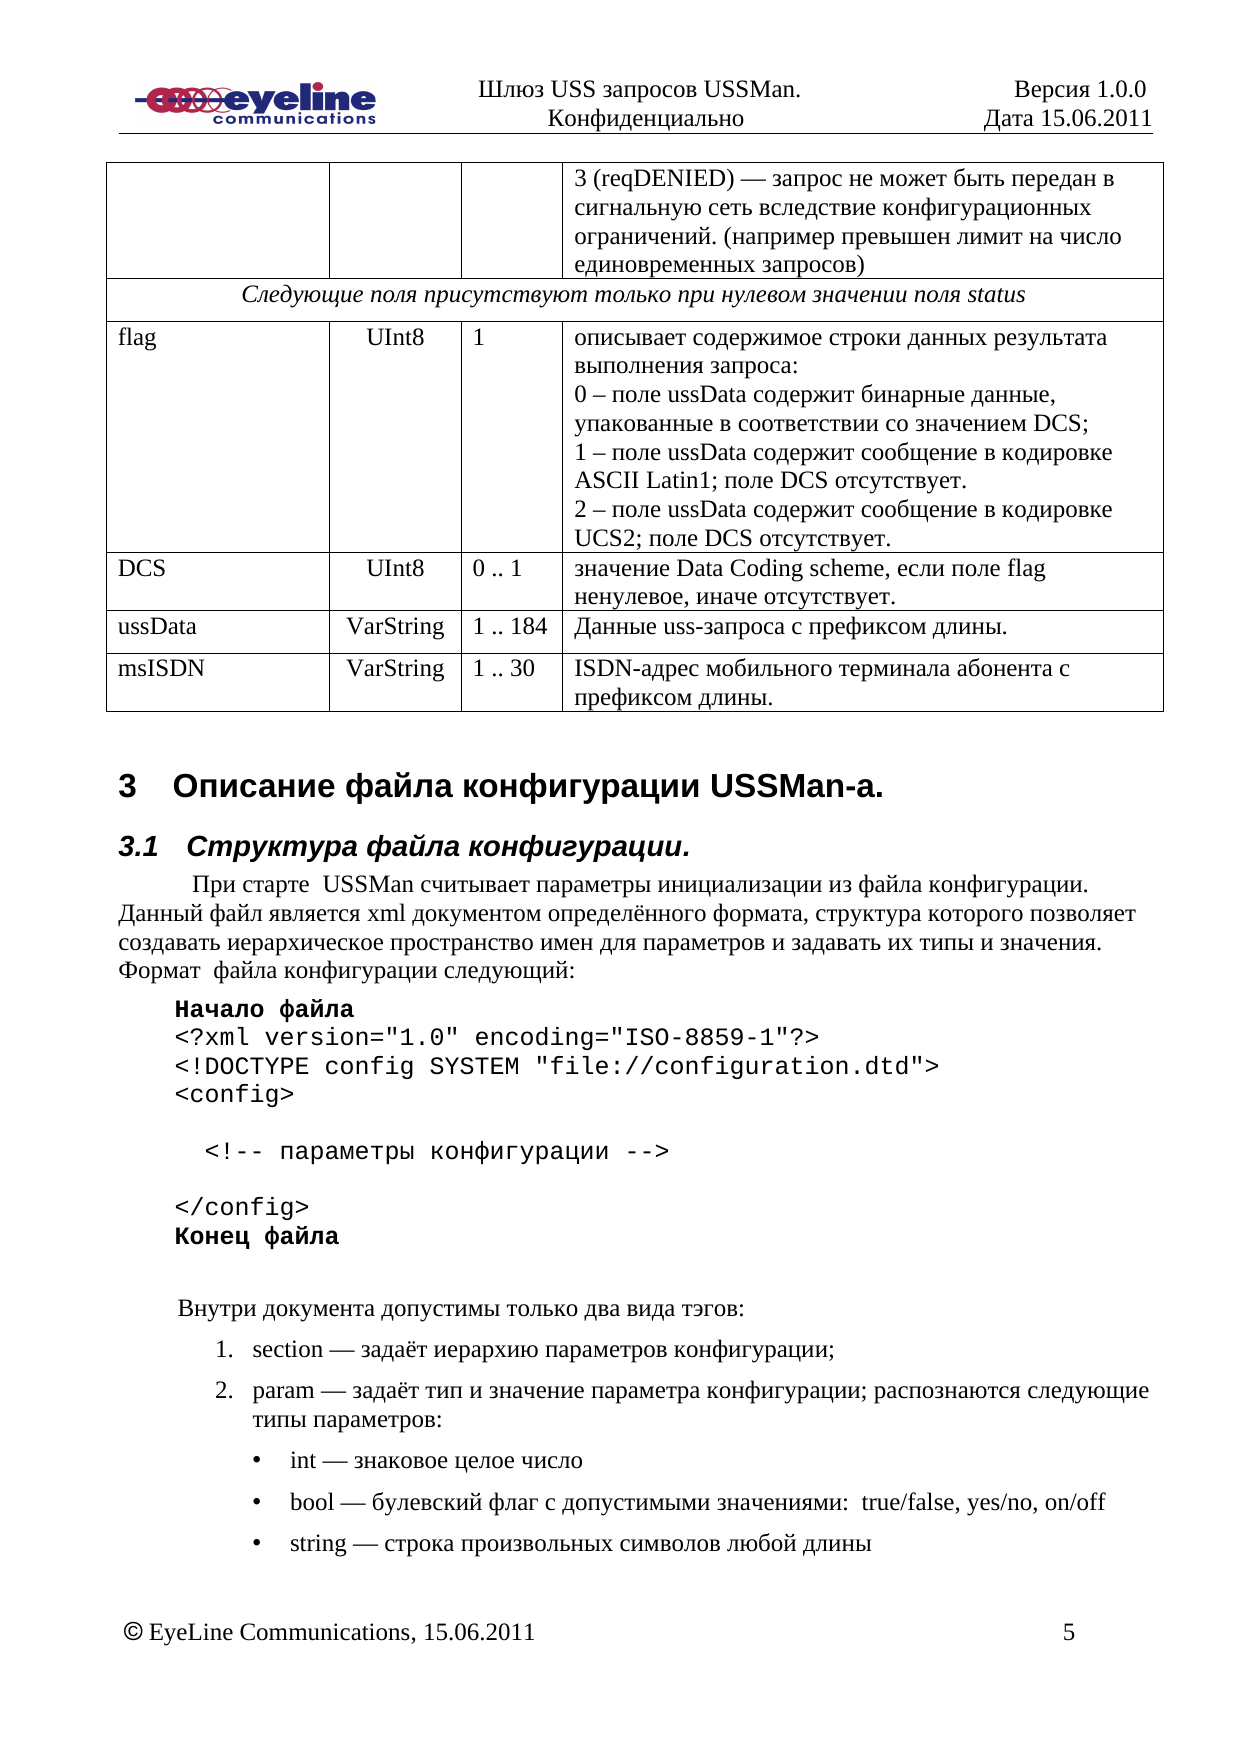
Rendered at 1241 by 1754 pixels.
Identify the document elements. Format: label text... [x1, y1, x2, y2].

text <config> [174, 1082, 1152, 1110]
table_cell UInt8 [330, 553, 461, 610]
table_cell ussData [107, 611, 329, 652]
subtitle Структура файла конфигурации. [118, 829, 1152, 863]
text <!-- параметры конфигурации --> [174, 1138, 1152, 1167]
text Конец файла [174, 1223, 1152, 1252]
list param — задаёт тип и значение параметра конфигурации; распознаются следующие типы параметров: [215, 1375, 1152, 1433]
table_cell 1 .. 184 [462, 611, 562, 652]
list string — строка произвольных символов любой длины [252, 1528, 1152, 1557]
table_cell 1 .. 30 [462, 654, 562, 711]
text Начало файла [174, 997, 1152, 1025]
text <?xml version="1.0" encoding="ISO-8859-1"?> [174, 1025, 1152, 1053]
text При старте USSMan считывает параметры инициализации из файла конфигурации. Данный файл является xml документом определённого формата, структура которого позволяет создавать иерархическое пространство имен для параметров и задавать их типы и значения. Формат файла конфигурации следующий: [118, 869, 1152, 984]
table_cell ISDN-адрес мобильного терминала абонента с префиксом длины. [563, 654, 1163, 711]
list bool — булевский флаг с допустимыми значениями: true/false, yes/no, on/off [252, 1487, 1152, 1515]
table_cell 1 [462, 322, 562, 552]
table_cell Следующие поля присутствуют только при нулевом значении поля status [107, 279, 1163, 321]
table_cell flag [107, 322, 329, 552]
subtitle Описание файла конфигурации USSMan-а. [118, 766, 1152, 804]
text Внутри документа допустимы только два вида тэгов: [177, 1293, 1152, 1322]
text <!DOCTYPE config SYSTEM "file://configuration.dtd"> [174, 1053, 1152, 1082]
table_cell VarString [330, 611, 461, 652]
text </config> [174, 1195, 1152, 1223]
table_cell DCS [107, 553, 329, 610]
table_cell 0 .. 1 [462, 553, 562, 610]
picture [135, 82, 376, 124]
list int — знаковое целое число [252, 1445, 1152, 1474]
table_cell 3 (reqDENIED) — запрос не может быть передан в сигнальную сеть вследствие конфигурационных ограничений. (например превышен лимит на число единовременных запросов) [563, 163, 1163, 278]
table_cell Данные uss-запроса с префиксом длины. [563, 611, 1163, 652]
list section — задаёт иерархию параметров конфигурации; [215, 1334, 1152, 1363]
table_cell VarString [330, 654, 461, 711]
table_cell [107, 163, 329, 278]
table_cell значение Data Coding scheme, если поле flag ненулевое, иначе отсутствует. [563, 553, 1163, 610]
table_cell [330, 163, 461, 278]
table_cell UInt8 [330, 322, 461, 552]
table_cell [462, 163, 562, 278]
table_cell msISDN [107, 654, 329, 711]
table_cell описывает содержимое строки данных результата выполнения запроса: 0 – поле ussData содержит бинарные данные, упакованные в соответствии со значением DCS; 1 – поле ussData содержит сообщение в кодировке ASCII Latin1; поле DCS отсутствует. 2 – поле ussData содержит сообщение в кодировке UCS2; поле DCS отсутствует. [563, 322, 1163, 552]
